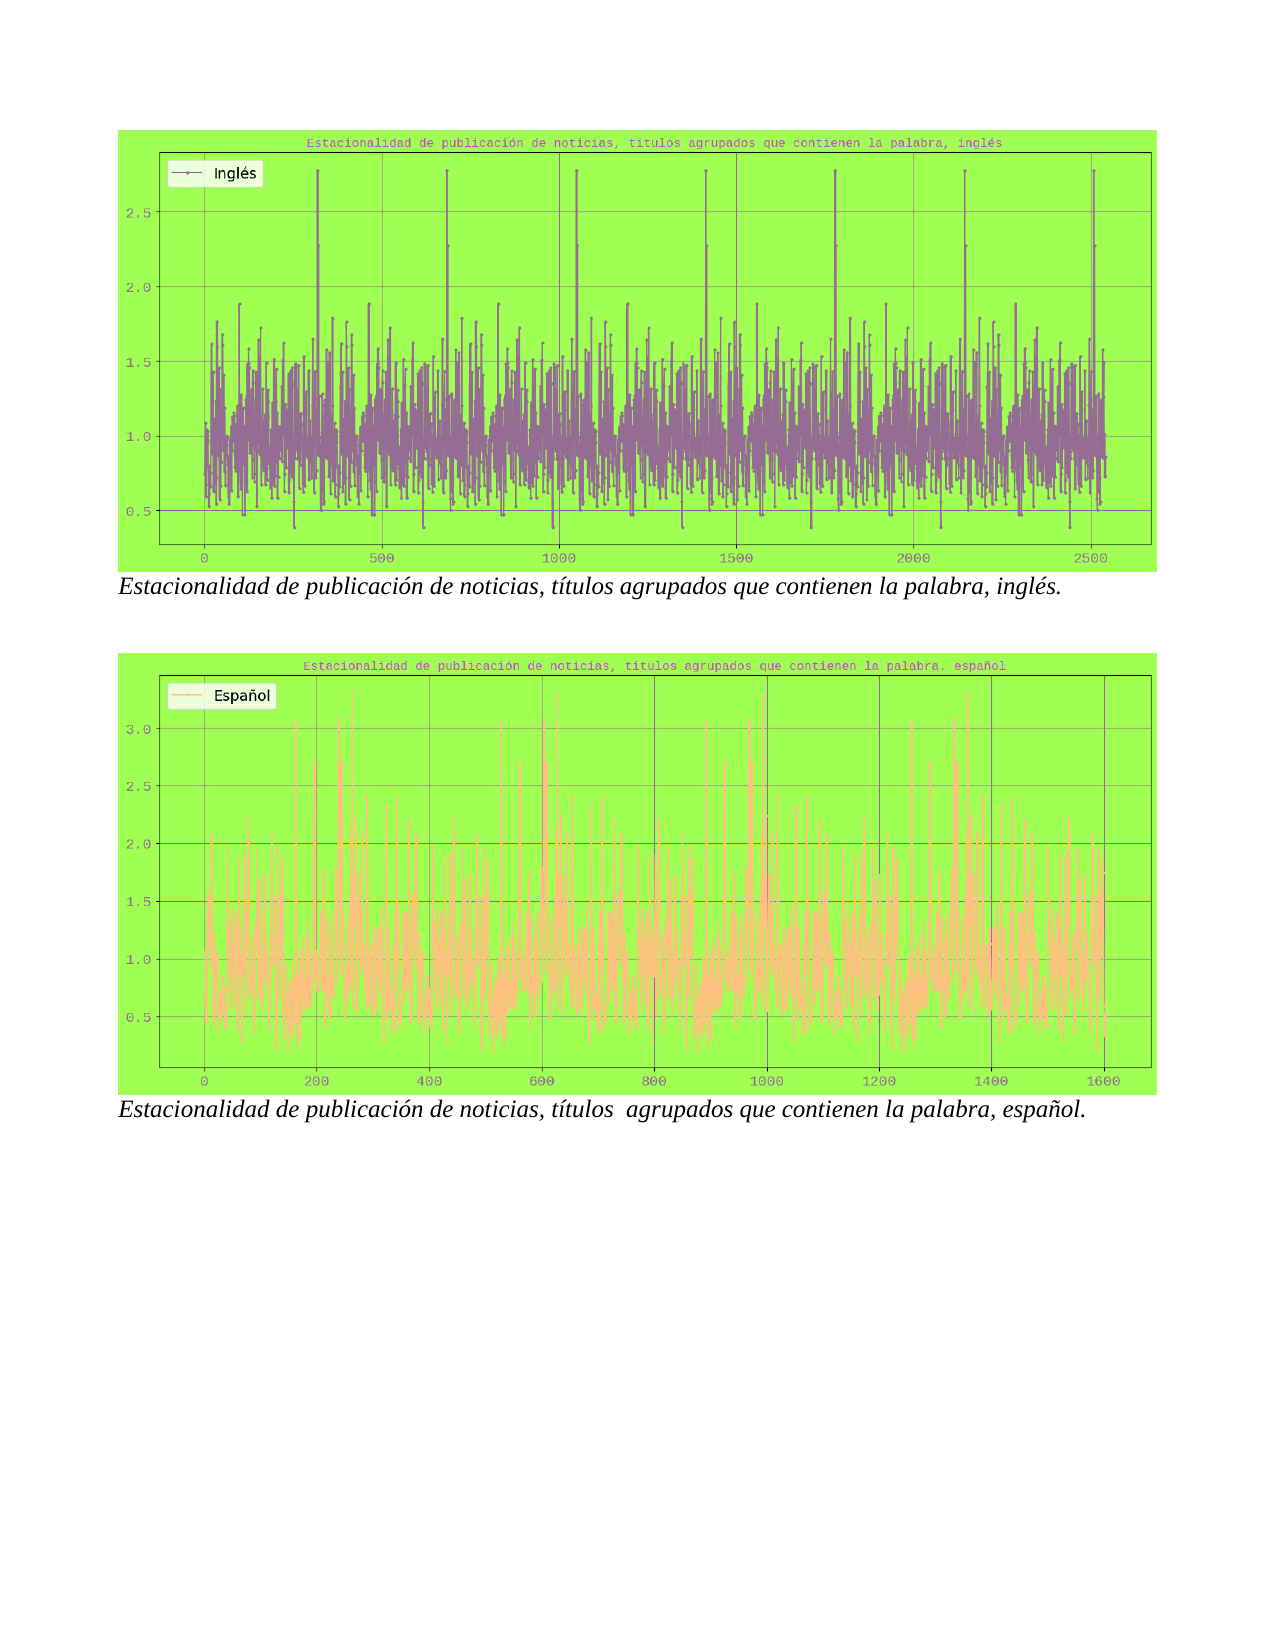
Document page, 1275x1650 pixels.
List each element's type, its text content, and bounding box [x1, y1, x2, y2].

picture [118, 130, 1157, 572]
picture [118, 653, 1157, 1095]
text Estacionalidad de publicación de noticias, títulos agrupados que contienen la palabra, inglés. [118, 572, 1157, 600]
text Estacionalidad de publicación de noticias, títulos agrupados que contienen la palabra, español. [118, 1095, 1157, 1123]
